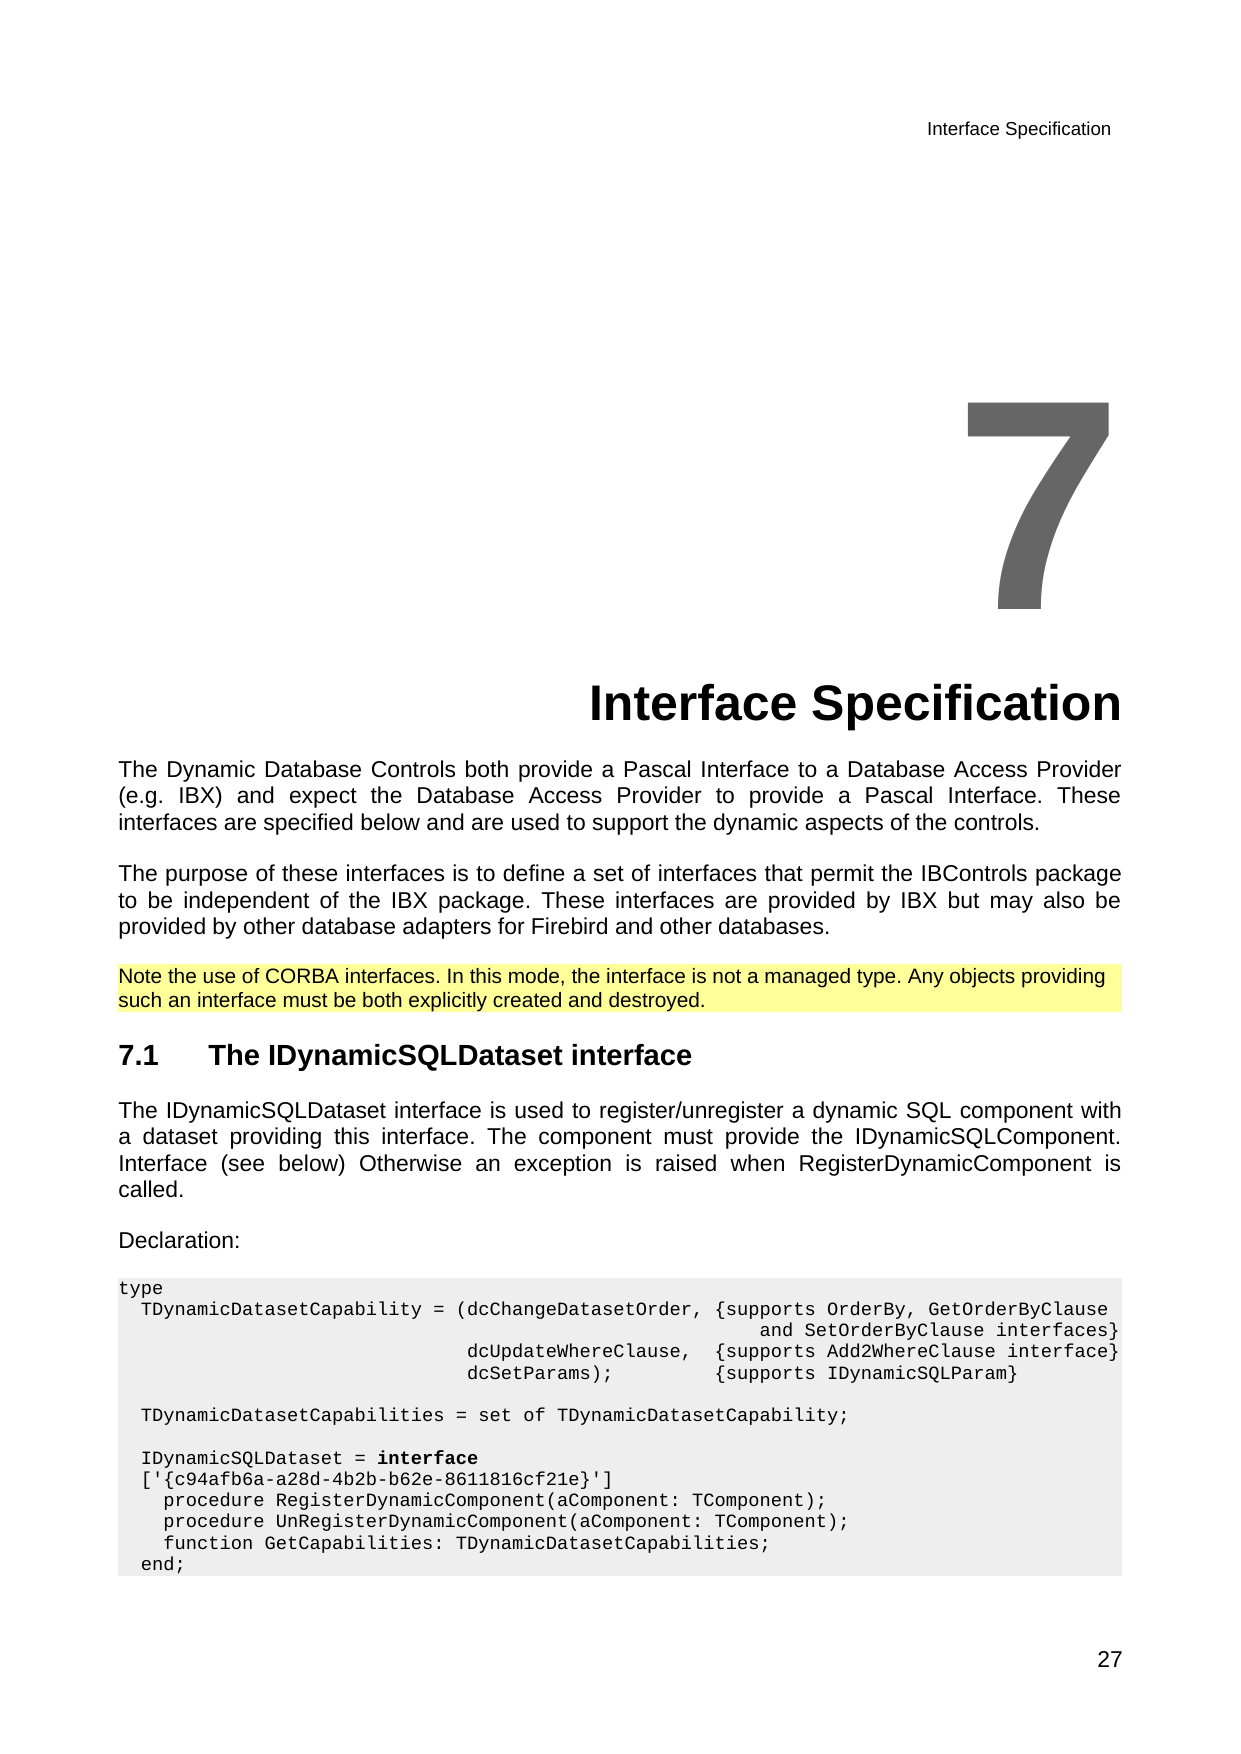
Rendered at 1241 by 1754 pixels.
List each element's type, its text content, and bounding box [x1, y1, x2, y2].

text IDynamicSQLDataset = interface [118, 1448, 1122, 1470]
text function GetCapabilities: TDynamicDatasetCapabilities; [118, 1533, 1122, 1555]
text TDynamicDatasetCapability = (dcChangeDatasetOrder, {supports OrderBy, GetOrderByClause and SetOrderByClause interfaces} [118, 1300, 1122, 1342]
text Declaration: [118, 1227, 1122, 1253]
text type [118, 1278, 1122, 1300]
text The IDynamicSQLDataset interface is used to register/unregister a dynamic SQL component with a dataset providing this interface. The component must provide the IDynamicSQLComponent. Interface (see below) Otherwise an exception is raised when RegisterDynamicComponent is called. [118, 1097, 1122, 1202]
text dcUpdateWhereClause, {supports Add2WhereClause interface} [118, 1342, 1122, 1363]
text The Dynamic Database Controls both provide a Pascal Interface to a Database Access Provider (e.g. IBX) and expect the Database Access Provider to provide a Pascal Interface. These interfaces are specified below and are used to support the dynamic aspects of the controls. [118, 756, 1122, 835]
text ['{c94afb6a-a28d-4b2b-b62e-8611816cf21e}'] [118, 1470, 1122, 1491]
text TDynamicDatasetCapabilities = set of TDynamicDatasetCapability; [118, 1406, 1122, 1427]
text procedure RegisterDynamicComponent(aComponent: TComponent); [118, 1491, 1122, 1512]
text Note the use of CORBA interfaces. In this mode, the interface is not a managed type. Any objects providing such an interface must be both explicitly created and destroyed. [118, 964, 1122, 1012]
text dcSetParams); {supports IDynamicSQLParam} [118, 1363, 1122, 1385]
subtitle Interface Specification [81, 328, 1122, 731]
text end; [118, 1555, 1122, 1576]
text procedure UnRegisterDynamicComponent(aComponent: TComponent); [118, 1512, 1122, 1533]
subtitle The IDynamicSQLDataset interface [118, 1038, 1122, 1071]
text The purpose of these interfaces is to define a set of interfaces that permit the IBControls package to be independent of the IBX package. These interfaces are provided by IBX but may also be provided by other database adapters for Firebird and other databases. [118, 860, 1122, 939]
